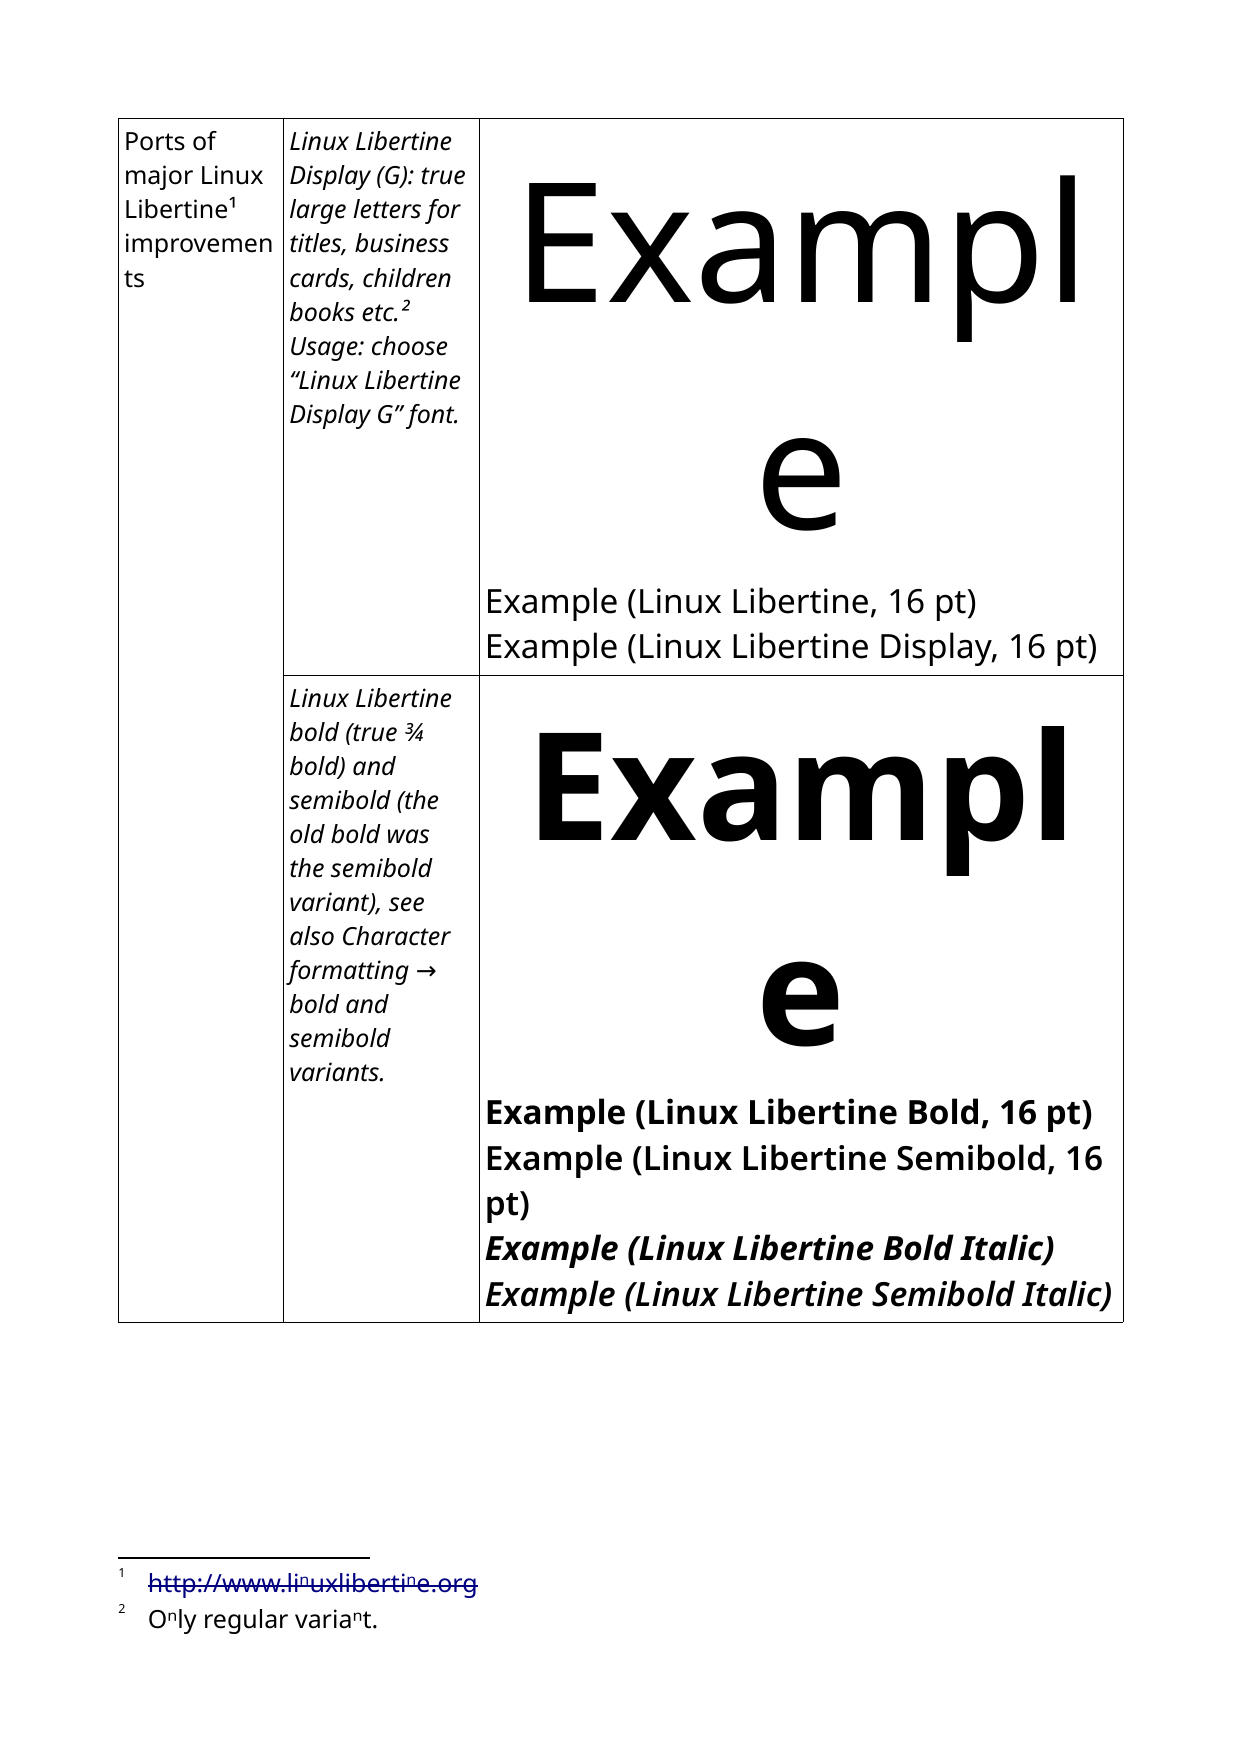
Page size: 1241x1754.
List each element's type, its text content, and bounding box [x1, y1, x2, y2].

table_cell Linux Libertine Display (G): true large letters for titles, business cards, children books etc. Usage: choose “Linux Libertine Display G” font. [284, 119, 479, 674]
table_cell Example Example (Linux Libertine Bold, 16 pt) Example (Linux Libertine Semibold, 16 pt) Example (Linux Libertine Bold Italic) Example (Linux Libertine Semibold Italic) [480, 676, 1123, 1322]
table_cell Example Example (Linux Libertine, 16 pt) Example (Linux Libertine Display, 16 pt) [480, 119, 1123, 674]
table_cell Linux Libertine bold (true ¾ bold) and semibold (the old bold was the semibold variant), see also Character formatting → bold and semibold variants. [284, 676, 479, 1322]
table_cell Ports of major Linux Libertine improvements [119, 119, 283, 1322]
